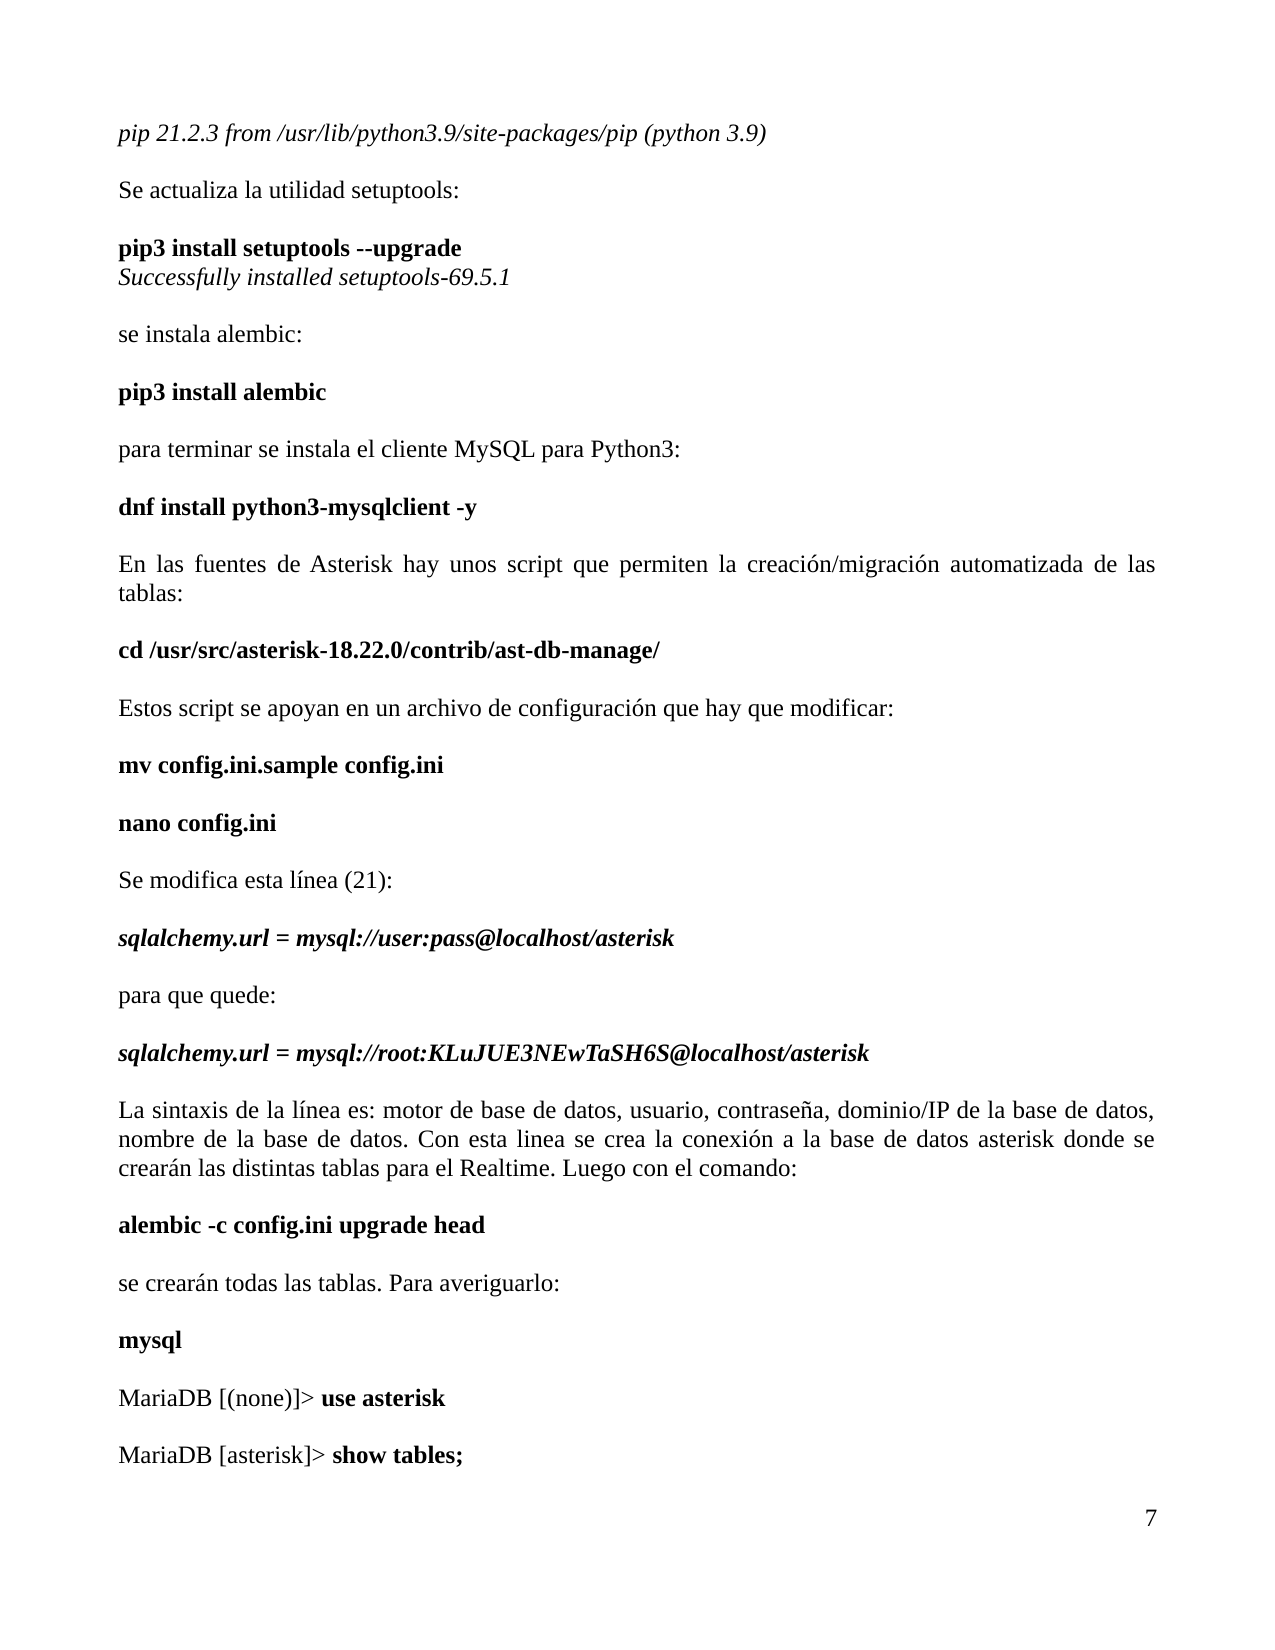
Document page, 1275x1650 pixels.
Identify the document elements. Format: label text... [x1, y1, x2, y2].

text mysql [118, 1326, 1157, 1354]
text alembic -c config.ini upgrade head [118, 1211, 1157, 1239]
text se instala alembic: [118, 319, 1157, 348]
text En las fuentes de Asterisk hay unos script que permiten la creación/migración automatizada de las tablas: [118, 549, 1157, 607]
text Successfully installed setuptools-69.5.1 [118, 262, 1157, 291]
text pip 21.2.3 from /usr/lib/python3.9/site-packages/pip (python 3.9) [118, 118, 1157, 147]
text MariaDB [(none)]> use asterisk [118, 1383, 1157, 1412]
text pip3 install setuptools --upgrade [118, 233, 1157, 262]
text Se actualiza la utilidad setuptools: [118, 176, 1157, 204]
text mv config.ini.sample config.ini [118, 751, 1157, 808]
text cd /usr/src/asterisk-18.22.0/contrib/ast-db-manage/ [118, 636, 1157, 664]
text para terminar se instala el cliente MySQL para Python3: [118, 434, 1157, 463]
text La sintaxis de la línea es: motor de base de datos, usuario, contraseña, dominio/IP de la base de datos, nombre de la base de datos. Con esta linea se crea la conexión a la base de datos asterisk donde se crearán las distintas tablas para el Realtime. Luego con el comando: [118, 1096, 1157, 1182]
text Se modifica esta línea (21): [118, 866, 1157, 894]
text sqlalchemy.url = mysql://root:KLuJUE3NEwTaSH6S@localhost/asterisk [118, 1038, 1157, 1067]
text MariaDB [asterisk]> show tables; [118, 1441, 1157, 1469]
text Estos script se apoyan en un archivo de configuración que hay que modificar: [118, 693, 1157, 722]
text nano config.ini [118, 808, 1157, 837]
text dnf install python3-mysqlclient -y [118, 492, 1157, 521]
text se crearán todas las tablas. Para averiguarlo: [118, 1268, 1157, 1297]
text sqlalchemy.url = mysql://user:pass@localhost/asterisk [118, 923, 1157, 952]
text para que quede: [118, 981, 1157, 1009]
text pip3 install alembic [118, 377, 1157, 406]
